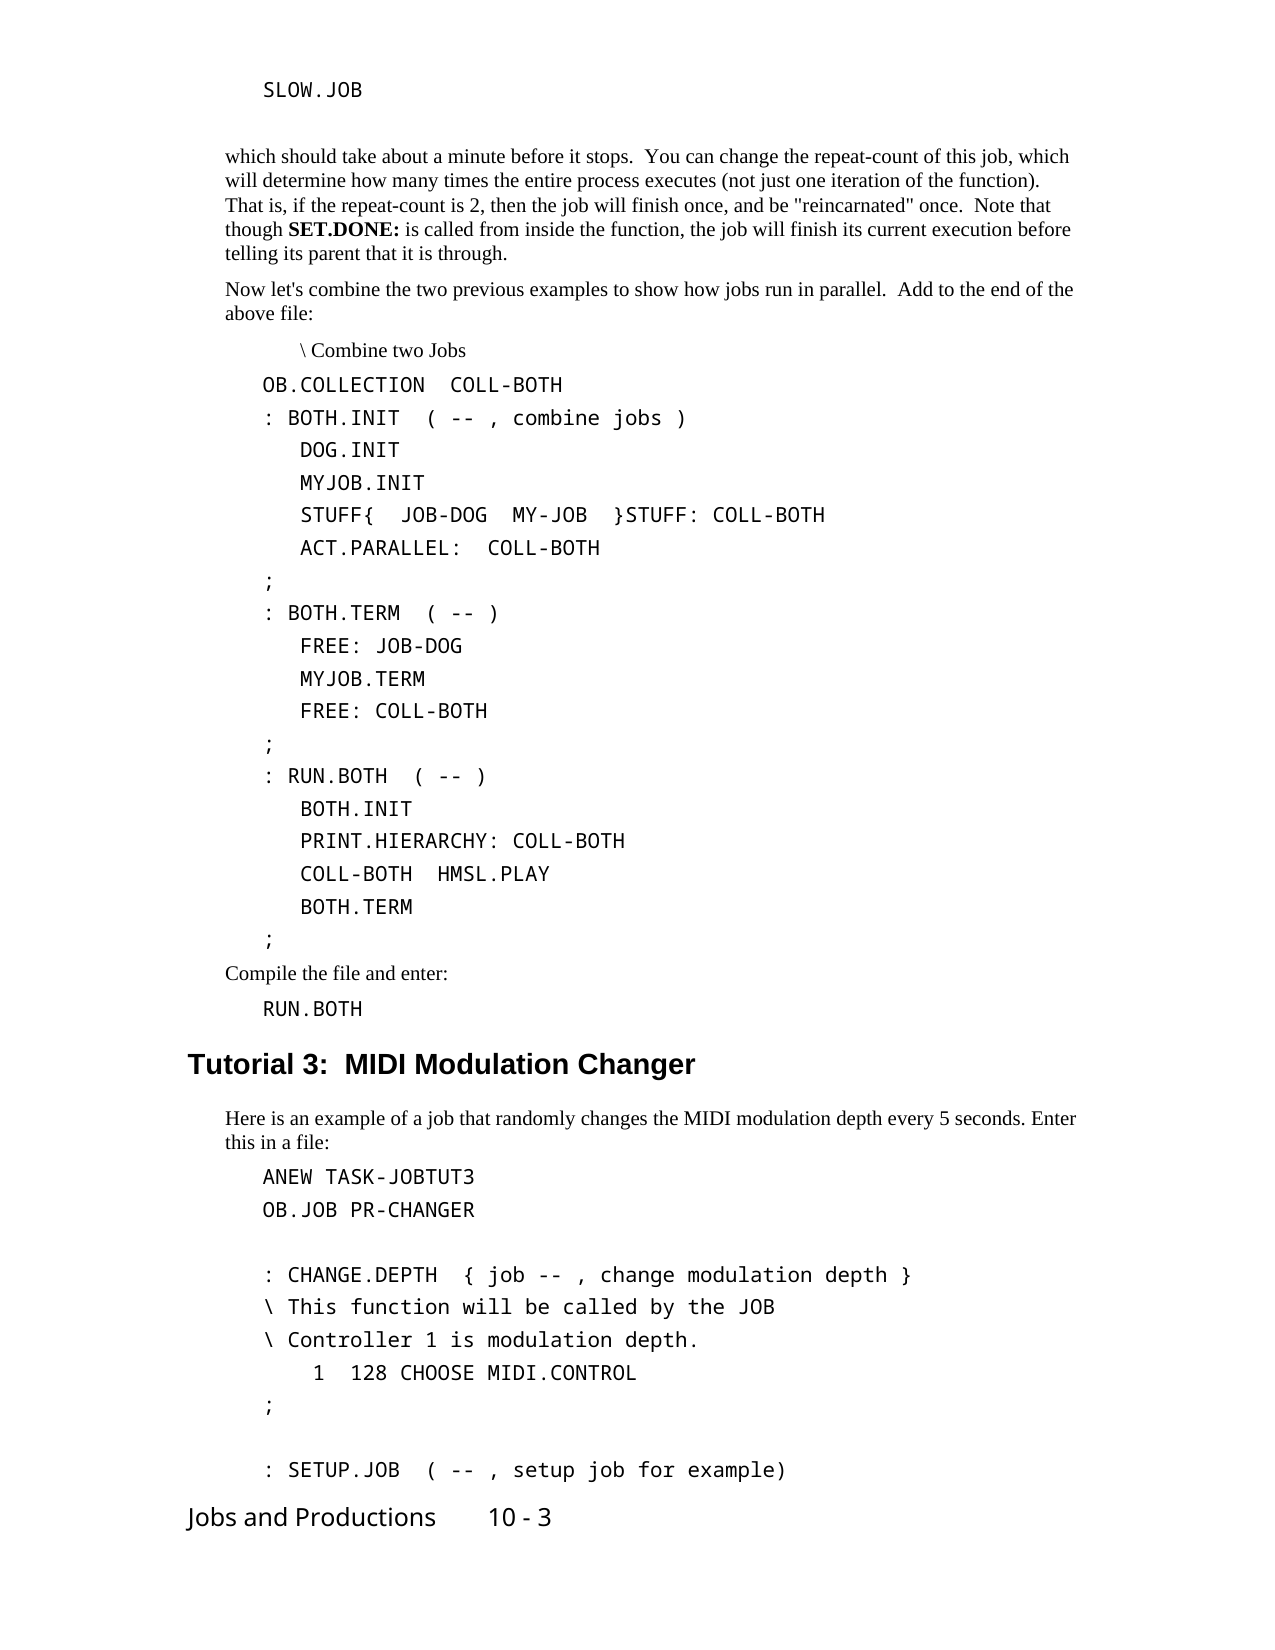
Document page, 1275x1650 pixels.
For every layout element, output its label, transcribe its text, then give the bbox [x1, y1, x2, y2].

subtitle Tutorial 3: MIDI Modulation Changer [187, 1047, 1087, 1081]
text which should take about a minute before it stops. You can change the repeat-count of this job, which will determine how many times the entire process executes (not just one iteration of the function). That is, if the repeat-count is 2, then the job will finish once, and be "reincarnated" once. Note that though SET.DONE: is called from inside the function, the job will finish its current execution before telling its parent that it is through. [225, 144, 1087, 265]
text \ This function will be called by the JOB [262, 1292, 1087, 1321]
text OB.JOB PR-CHANGER [262, 1195, 1087, 1223]
text ; [262, 566, 1087, 594]
text FREE: COLL-BOTH [262, 696, 1087, 725]
text \ Combine two Jobs [225, 338, 1087, 362]
text Now let's combine the two previous examples to show how jobs run in parallel. Add to the end of the above file: [225, 277, 1087, 325]
text ; [262, 729, 1087, 757]
text RUN.BOTH [262, 994, 1087, 1022]
text : BOTH.INIT ( -- , combine jobs ) [262, 403, 1087, 431]
text Compile the file and enter: [225, 961, 1087, 985]
text SLOW.JOB [262, 75, 1087, 103]
text BOTH.TERM [262, 892, 1087, 920]
text FREE: JOB-DOG [262, 631, 1087, 659]
text COLL-BOTH HMSL.PLAY [262, 859, 1087, 888]
text : BOTH.TERM ( -- ) [262, 598, 1087, 627]
text MYJOB.INIT [262, 468, 1087, 496]
text : RUN.BOTH ( -- ) [262, 761, 1087, 790]
text ACT.PARALLEL: COLL-BOTH [262, 533, 1087, 562]
text OB.COLLECTION COLL-BOTH [262, 370, 1087, 399]
text STUFF{ JOB-DOG MY-JOB }STUFF: COLL-BOTH [262, 501, 1087, 529]
text : SETUP.JOB ( -- , setup job for example) [262, 1456, 1087, 1484]
text PRINT.HIERARCHY: COLL-BOTH [262, 827, 1087, 855]
text ANEW TASK-JOBTUT3 [262, 1162, 1087, 1191]
text ; [262, 1390, 1087, 1419]
text : CHANGE.DEPTH { job -- , change modulation depth } [262, 1260, 1087, 1288]
text ; [262, 924, 1087, 953]
text DOG.INIT [262, 435, 1087, 464]
text Here is an example of a job that randomly changes the MIDI modulation depth every 5 seconds. Enter this in a file: [225, 1106, 1087, 1154]
text 1 128 CHOOSE MIDI.CONTROL [262, 1358, 1087, 1386]
text MYJOB.TERM [262, 664, 1087, 692]
text BOTH.INIT [262, 794, 1087, 822]
text \ Controller 1 is modulation depth. [262, 1325, 1087, 1353]
